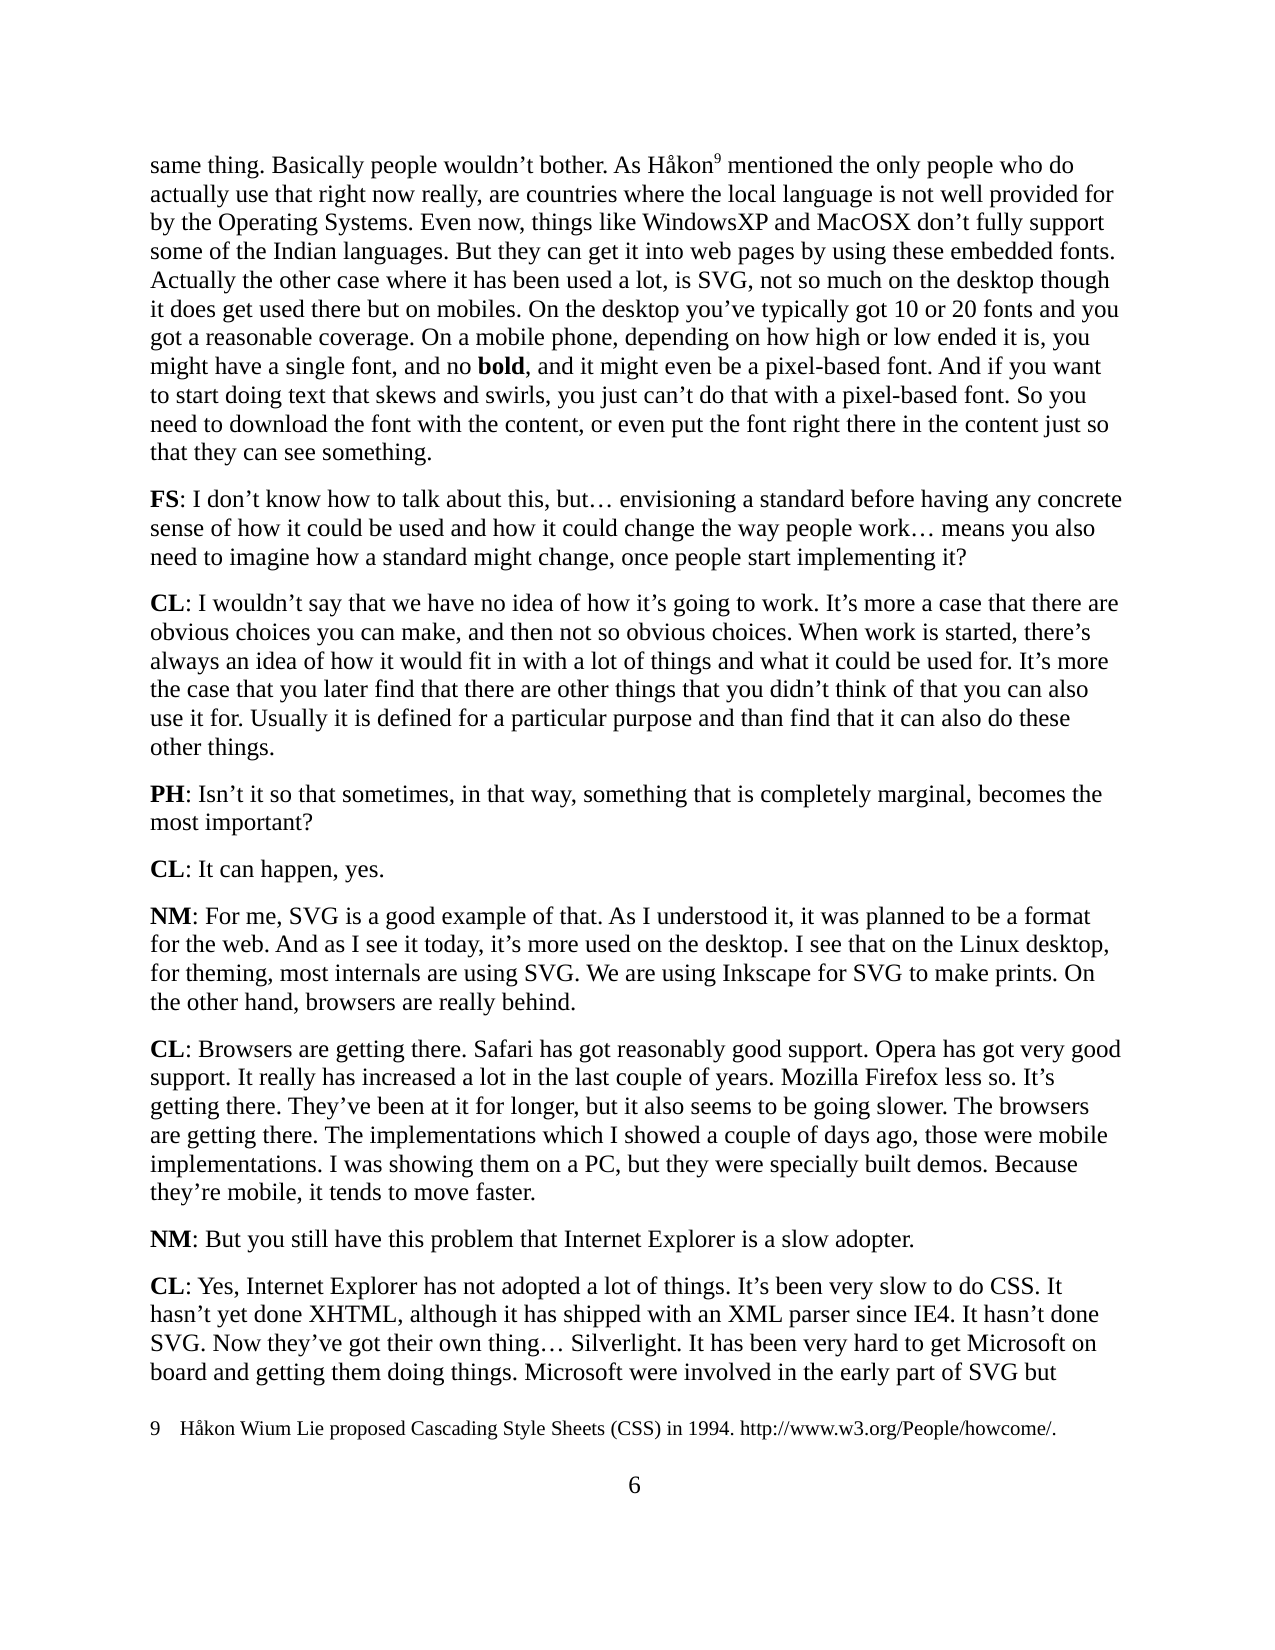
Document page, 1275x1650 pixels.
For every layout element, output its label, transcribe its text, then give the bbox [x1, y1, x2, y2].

text Håkon Wium Lie proposed Cascading Style Sheets (CSS) in 1994. http://www.w3.org/People/howcome/. [150, 1416, 1125, 1440]
text NM: But you still have this problem that Internet Explorer is a slow adopter. [150, 1224, 1125, 1253]
text CL: Yes, Internet Explorer has not adopted a lot of things. It’s been very slow to do CSS. It hasn’t yet done XHTML, although it has shipped with an XML parser since IE4. It hasn’t done SVG. Now they’ve got their own thing… Silverlight. It has been very hard to get Microsoft on board and getting them doing things. Microsoft were involved in the early part of SVG but [150, 1271, 1125, 1386]
text PH: Isn’t it so that sometimes, in that way, something that is completely marginal, becomes the most important? [150, 779, 1125, 836]
text NM: For me, SVG is a good example of that. As I understood it, it was planned to be a format for the web. And as I see it today, it’s more used on the desktop. I see that on the Linux desktop, for theming, most internals are using SVG. We are using Inkscape for SVG to make prints. On the other hand, browsers are really behind. [150, 901, 1125, 1016]
text same thing. Basically people wouldn’t bother. As Håkon mentioned the only people who do actually use that right now really, are countries where the local language is not well provided for by the Operating Systems. Even now, things like WindowsXP and MacOSX don’t fully support some of the Indian languages. But they can get it into web pages by using these embedded fonts. Actually the other case where it has been used a lot, is SVG, not so much on the desktop though it does get used there but on mobiles. On the desktop you’ve typically got 10 or 20 fonts and you got a reasonable coverage. On a mobile phone, depending on how high or low ended it is, you might have a single font, and no bold, and it might even be a pixel-based font. And if you want to start doing text that skews and swirls, you just can’t do that with a pixel-based font. So you need to download the font with the content, or even put the font right there in the content just so that they can see something. [150, 150, 1125, 466]
text CL: Browsers are getting there. Safari has got reasonably good support. Opera has got very good support. It really has increased a lot in the last couple of years. Mozilla Firefox less so. It’s getting there. They’ve been at it for longer, but it also seems to be going slower. The browsers are getting there. The implementations which I showed a couple of days ago, those were mobile implementations. I was showing them on a PC, but they were specially built demos. Because they’re mobile, it tends to move faster. [150, 1034, 1125, 1206]
text CL: I wouldn’t say that we have no idea of how it’s going to work. It’s more a case that there are obvious choices you can make, and then not so obvious choices. When work is started, there’s always an idea of how it would fit in with a lot of things and what it could be used for. It’s more the case that you later find that there are other things that you didn’t think of that you can also use it for. Usually it is defined for a particular purpose and than find that it can also do these other things. [150, 588, 1125, 761]
text CL: It can happen, yes. [150, 854, 1125, 883]
text FS: I don’t know how to talk about this, but… envisioning a standard before having any concrete sense of how it could be used and how it could change the way people work… means you also need to imagine how a standard might change, once people start implementing it? [150, 484, 1125, 570]
